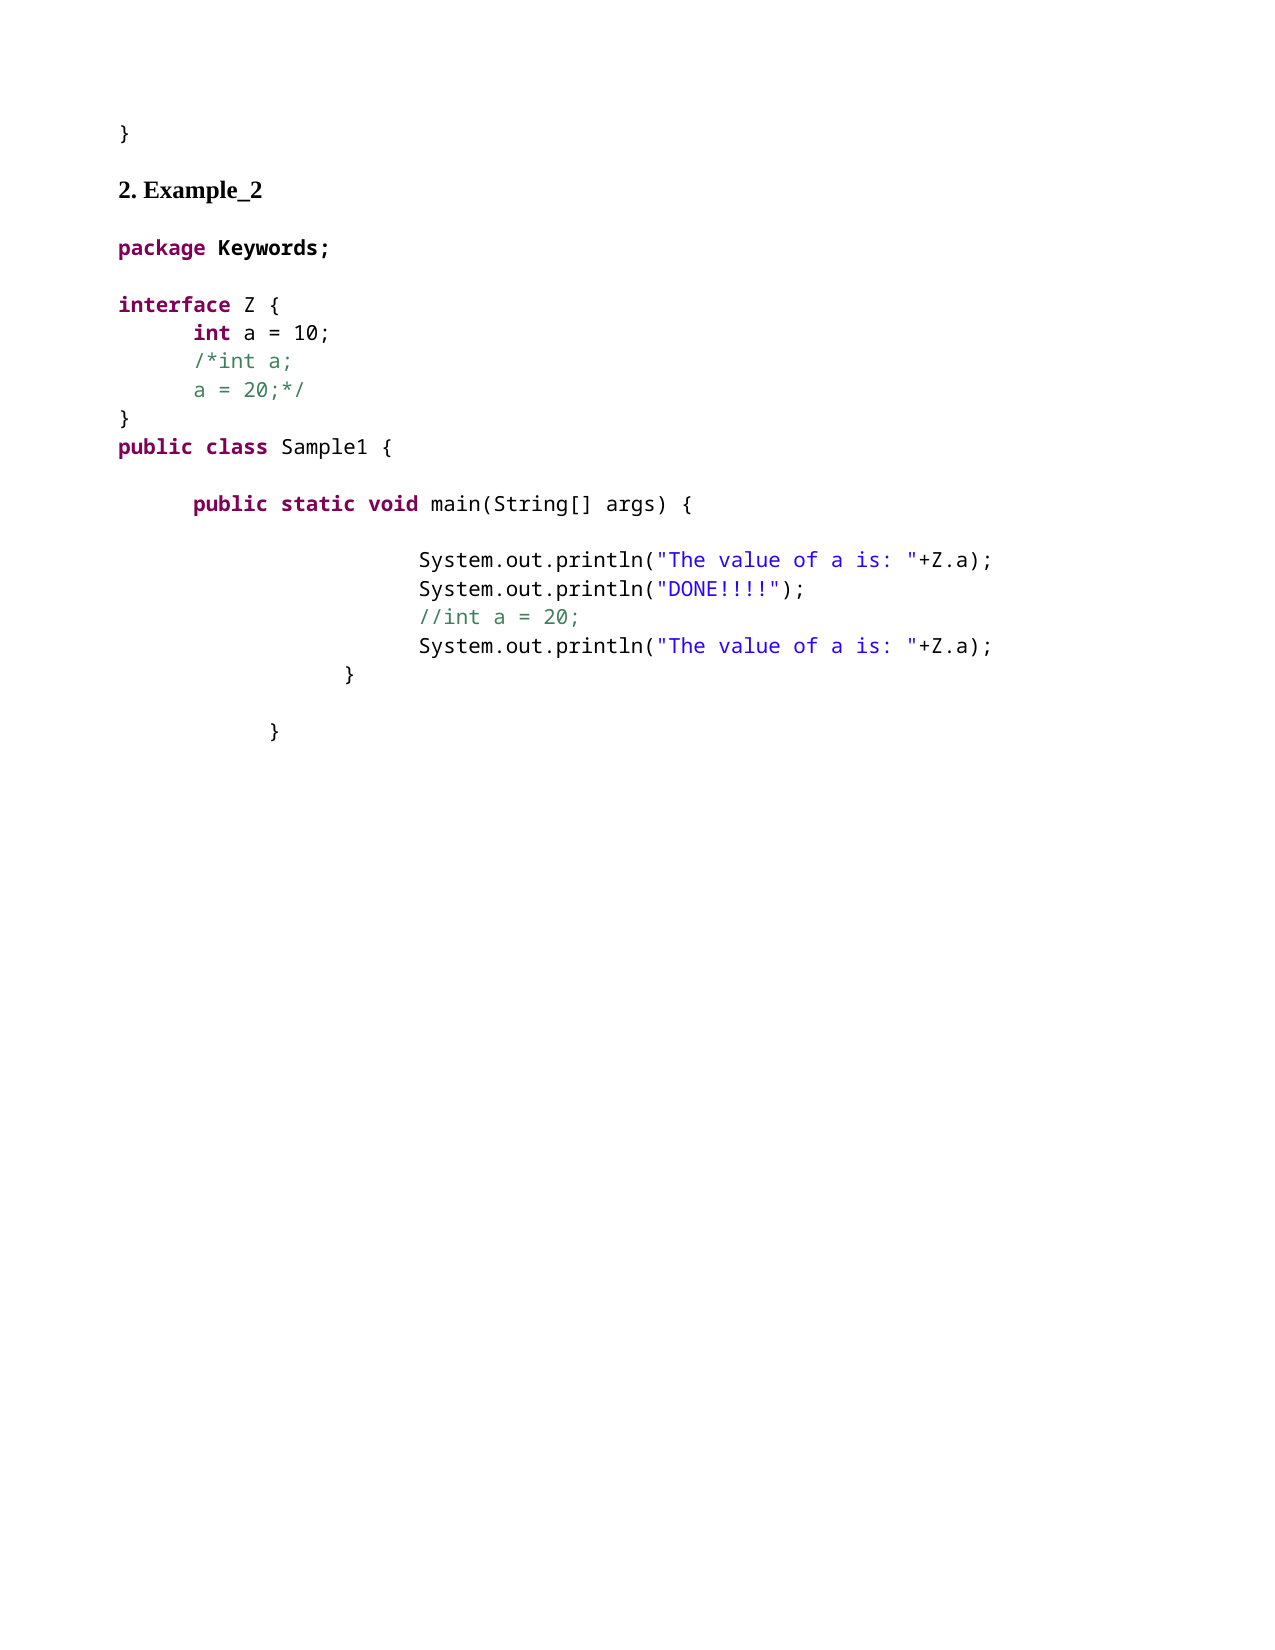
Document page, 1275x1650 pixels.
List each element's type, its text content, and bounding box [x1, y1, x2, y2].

text interface Z { [118, 290, 1157, 318]
text } [118, 659, 1157, 688]
text } [118, 716, 1157, 745]
text public static void main(String[] args) { [118, 489, 1157, 517]
text } [118, 403, 1157, 432]
text } [118, 118, 1157, 147]
text int a = 10; [118, 318, 1157, 347]
text a = 20;*/ [118, 375, 1157, 403]
text System.out.println("The value of a is: "+Z.a); [118, 546, 1157, 574]
text 2. Example_2 [118, 175, 1157, 204]
text /*int a; [118, 347, 1157, 375]
text package Keywords; [118, 233, 1157, 261]
text public class Sample1 { [118, 432, 1157, 460]
text System.out.println("DONE!!!!"); [118, 574, 1157, 602]
text System.out.println("The value of a is: "+Z.a); [118, 631, 1157, 659]
text //int a = 20; [118, 602, 1157, 631]
